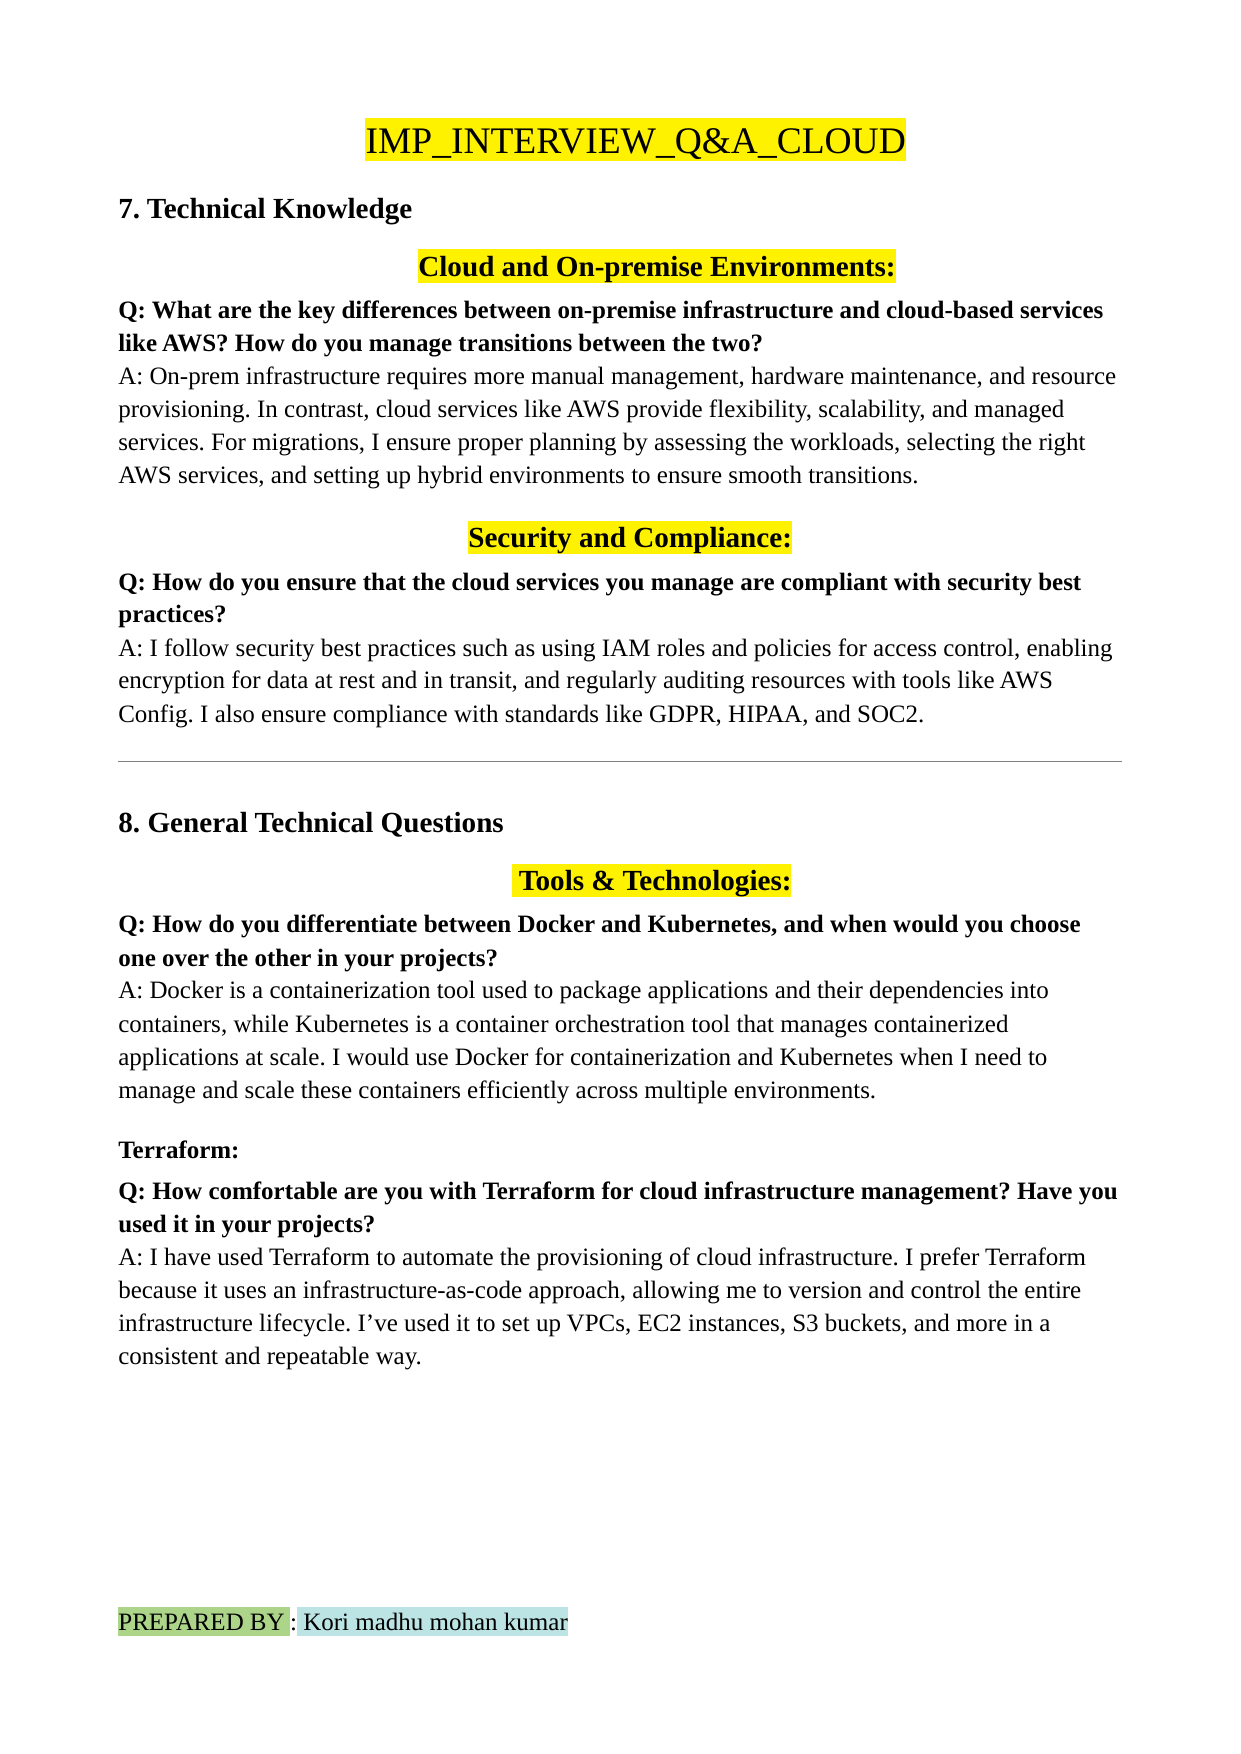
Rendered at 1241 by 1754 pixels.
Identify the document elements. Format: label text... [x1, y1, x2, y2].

subtitle 8. General Technical Questions [118, 805, 1122, 838]
subtitle Terraform: [118, 1135, 1122, 1163]
subtitle Tools & Technologies: [118, 863, 1122, 897]
subtitle Security and Compliance: [118, 521, 1122, 554]
subtitle Cloud and On-premise Environments: [118, 249, 1122, 283]
text Q: How do you ensure that the cloud services you manage are compliant with security best practices? A: I follow security best practices such as using IAM roles and policies for access control, enabling encryption for data at rest and in transit, and regularly auditing resources with tools like AWS Config. I also ensure compliance with standards like GDPR, HIPAA, and SOC2. [118, 567, 1122, 727]
text Q: How do you differentiate between Docker and Kubernetes, and when would you choose one over the other in your projects? A: Docker is a containerization tool used to package applications and their dependencies into containers, while Kubernetes is a container orchestration tool that manages containerized applications at scale. I would use Docker for containerization and Kubernetes when I need to manage and scale these containers efficiently across multiple environments. [118, 909, 1122, 1103]
text Q: What are the key differences between on-premise infrastructure and cloud-based services like AWS? How do you manage transitions between the two? A: On-prem infrastructure requires more manual management, hardware maintenance, and resource provisioning. In contrast, cloud services like AWS provide flexibility, scalability, and managed services. For migrations, I ensure proper planning by assessing the workloads, selecting the right AWS services, and setting up hybrid environments to ensure smooth transitions. [118, 295, 1122, 489]
text Q: How comfortable are you with Terraform for cloud infrastructure management? Have you used it in your projects? A: I have used Terraform to automate the provisioning of cloud infrastructure. I prefer Terraform because it uses an infrastructure-as-code approach, allowing me to version and control the entire infrastructure lifecycle. I’ve used it to set up VPCs, EC2 instances, S3 buckets, and more in a consistent and repeatable way. [118, 1176, 1122, 1370]
subtitle 7. Technical Knowledge [118, 191, 1122, 224]
